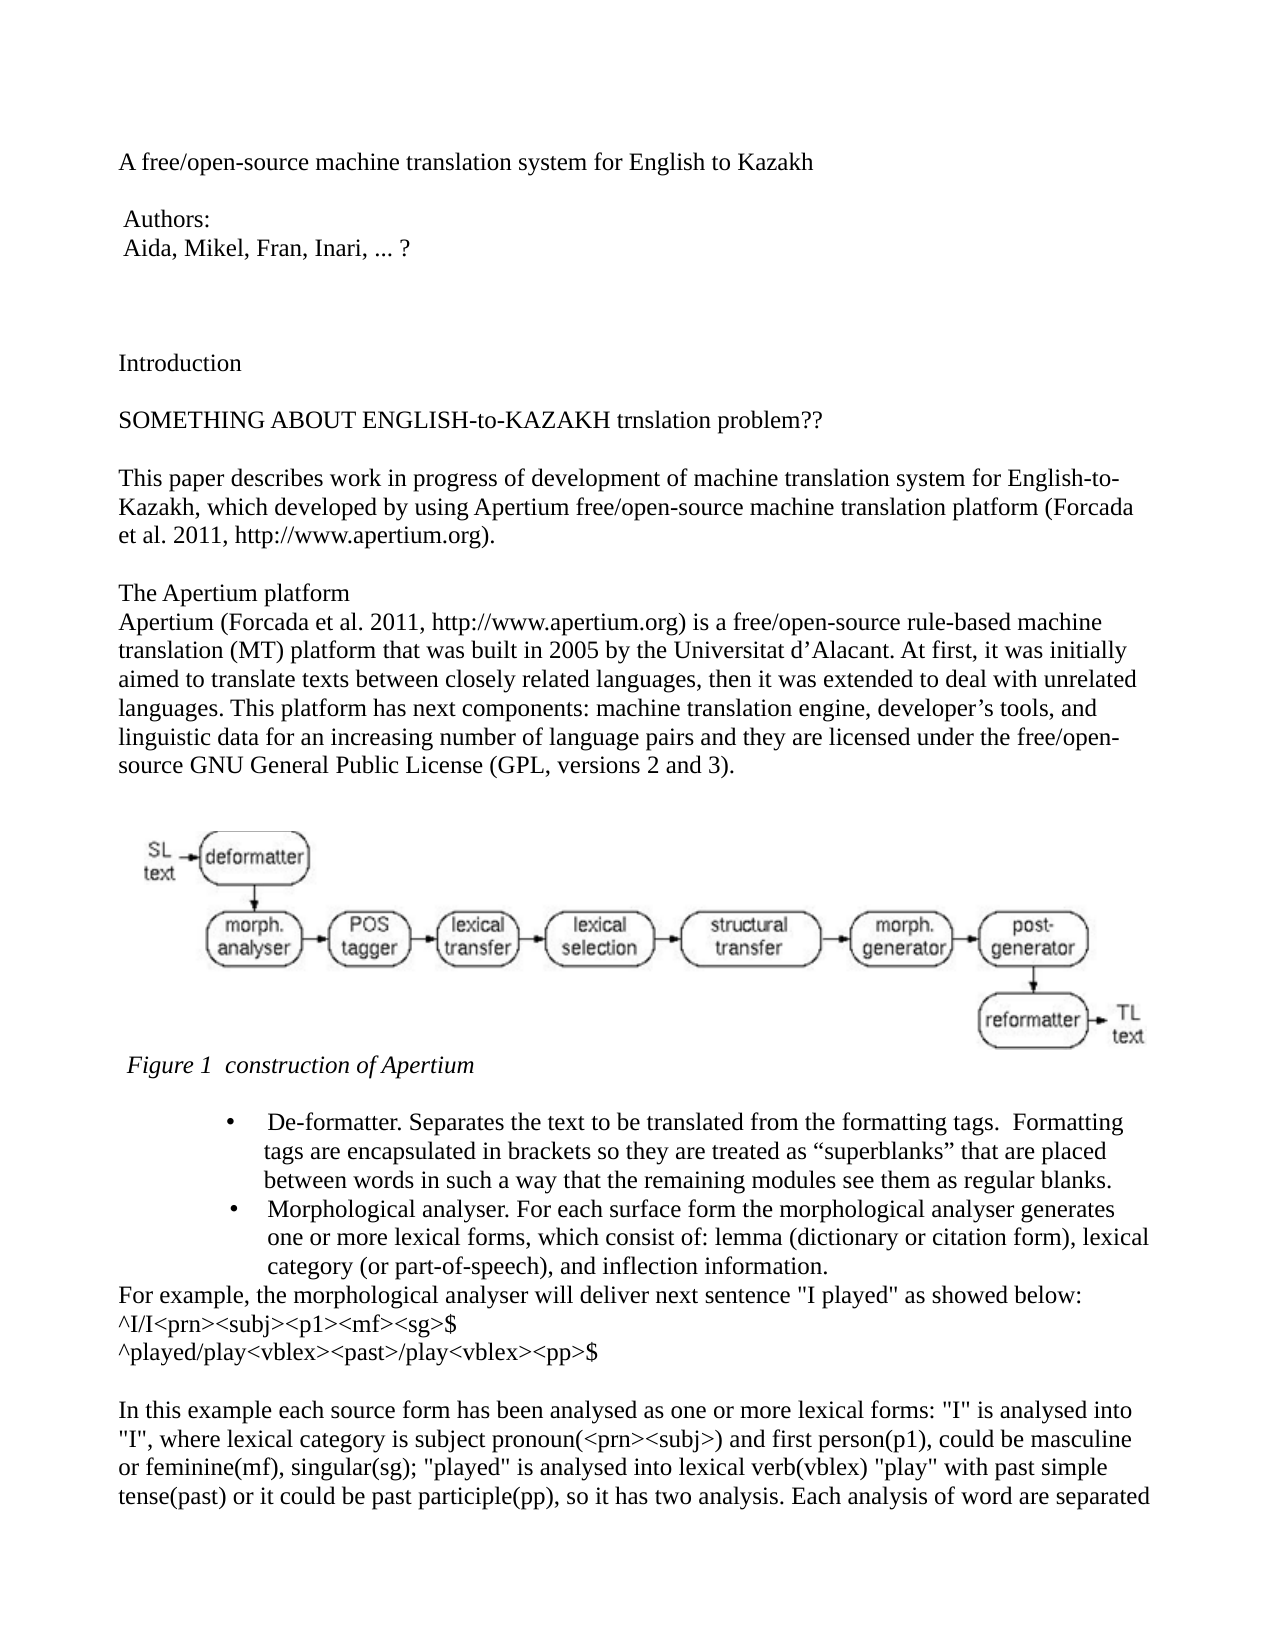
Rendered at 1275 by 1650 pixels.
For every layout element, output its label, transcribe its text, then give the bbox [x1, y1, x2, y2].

text This paper describes work in progress of development of machine translation system for English-to-Kazakh, which developed by using Apertium free/open-source machine translation platform (Forcada et al. 2011, http://www.apertium.org). [118, 463, 1157, 549]
text ^I/I<prn><subj><p1><mf><sg>$ [118, 1309, 1157, 1337]
text For example, the morphological analyser will deliver next sentence "I played" as showed below: [118, 1280, 1157, 1309]
list Morphological analyser. For each surface form the morphological analyser generates one or more lexical forms, which consist of: lemma (dictionary or citation form), lexical category (or part-of-speech), and inflection information. [229, 1194, 1157, 1280]
text SOMETHING ABOUT ENGLISH-to-KAZAKH trnslation problem?? [118, 406, 1157, 434]
text Authors: [118, 204, 1157, 233]
text In this example each source form has been analysed as one or more lexical forms: "I" is analysed into "I", where lexical category is subject pronoun(<prn><subj>) and first person(p1), could be masculine or feminine(mf), singular(sg); "played" is analysed into lexical verb(vblex) "play" with past simple tense(past) or it could be past participle(pp), so it has two analysis. Each analysis of word are separated [118, 1395, 1157, 1510]
text Apertium (Forcada et al. 2011, http://www.apertium.org) is a free/open-source rule-based machine translation (MT) platform that was built in 2005 by the Universitat d’Alacant. At first, it was initially aimed to translate texts between closely related languages, then it was extended to deal with unrelated languages. This platform has next components: machine translation engine, developer’s tools, and linguistic data for an increasing number of language pairs and they are licensed under the free/open-source GNU General Public License (GPL, versions 2 and 3). [118, 607, 1157, 779]
text A free/open-source machine translation system for English to Kazakh [118, 147, 1157, 176]
list De-formatter. Separates the text to be translated from the formatting tags. Formatting tags are encapsulated in brackets so they are treated as “superblanks” that are placed between words in such a way that the remaining modules see them as regular blanks. [226, 1107, 1157, 1194]
picture [143, 831, 1147, 1050]
text Aida, Mikel, Fran, Inari, ... ? [118, 233, 1157, 262]
text Introduction [118, 348, 1157, 377]
text The Apertium platform [118, 578, 1157, 607]
text ^played/play<vblex><past>/play<vblex><pp>$ [118, 1337, 1157, 1366]
text Figure 1 construction of Apertium [127, 825, 1130, 1079]
